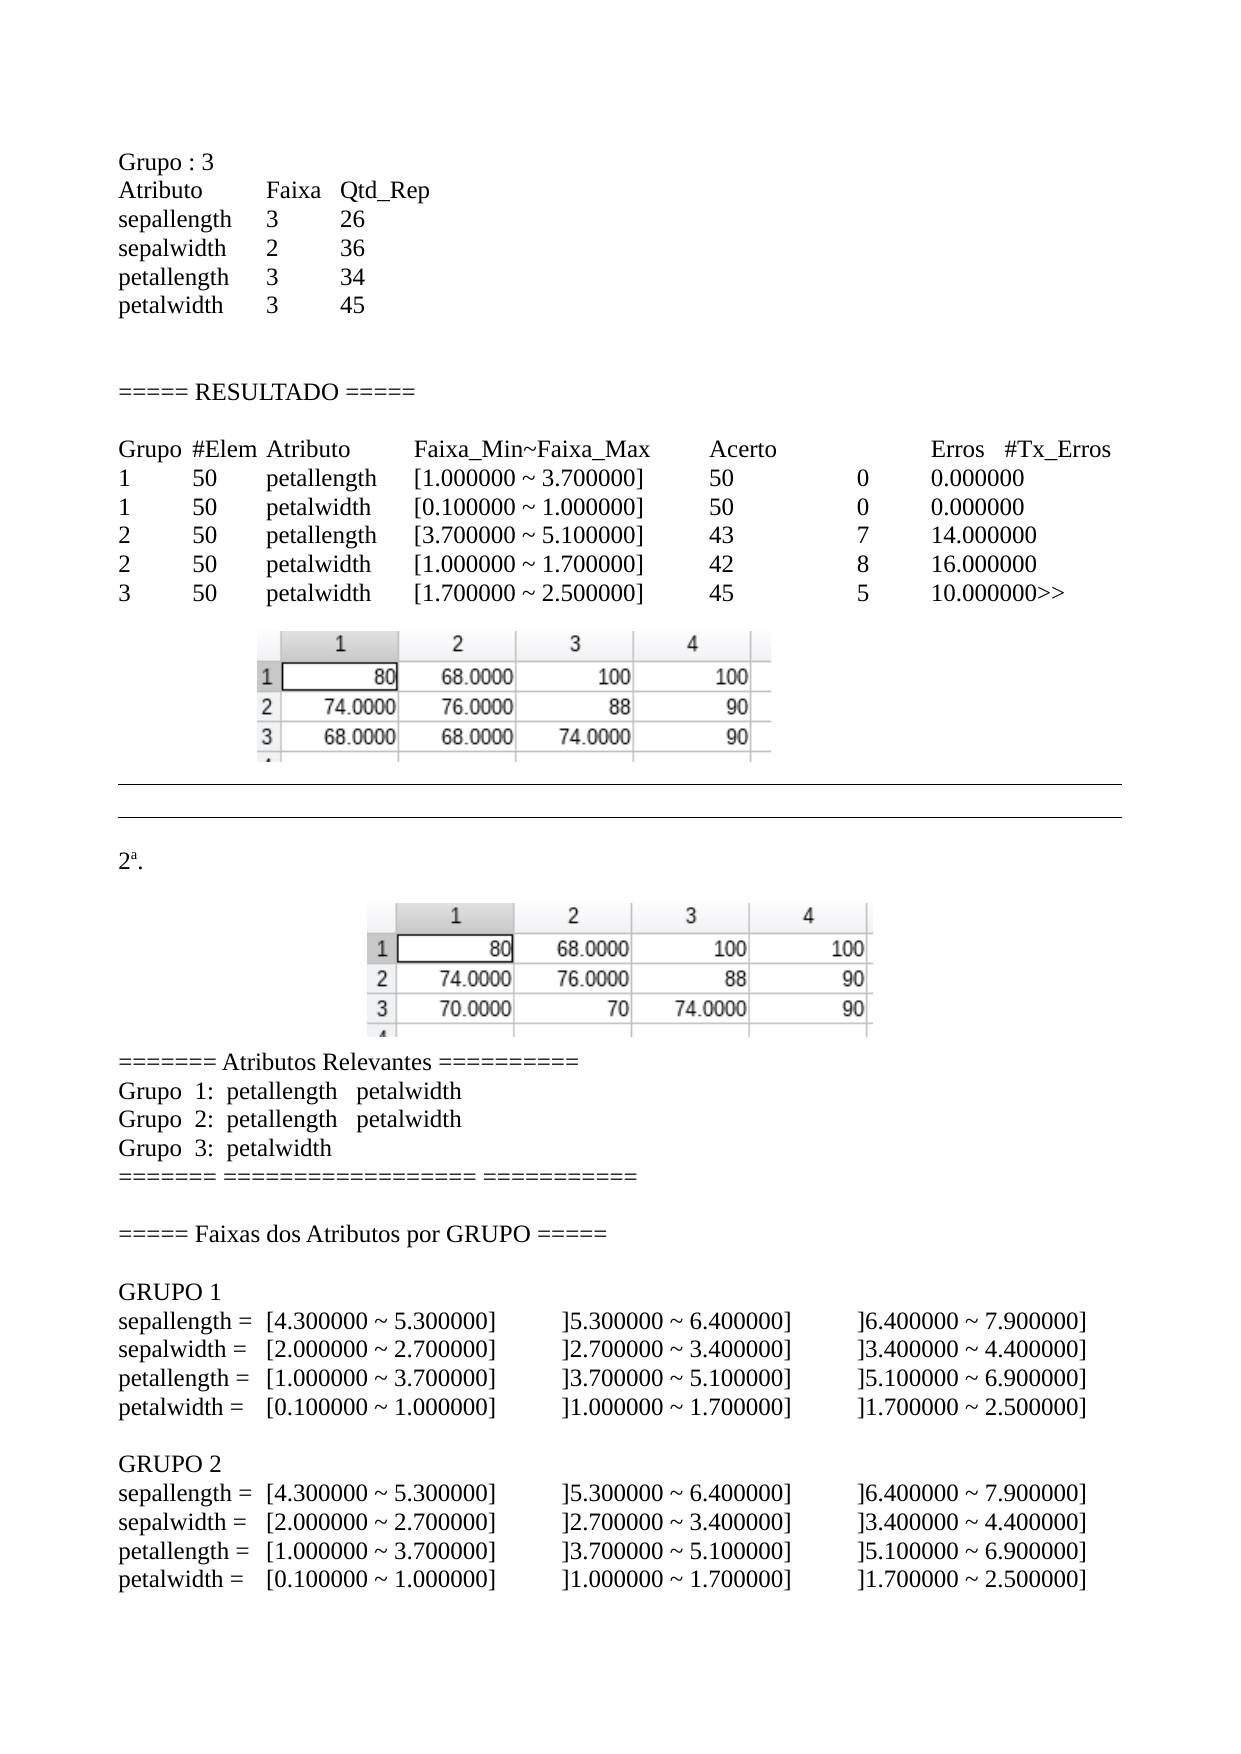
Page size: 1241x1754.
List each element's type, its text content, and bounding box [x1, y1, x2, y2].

text sepalwidth = [2.000000 ~ 2.700000] ]2.700000 ~ 3.400000] ]3.400000 ~ 4.400000] [118, 1507, 1122, 1536]
text 1 50 petallength [1.000000 ~ 3.700000] 50 0 0.000000 [118, 463, 1122, 492]
picture [257, 631, 772, 762]
text 2a. [118, 846, 1122, 874]
text petalwidth = [0.100000 ~ 1.000000] ]1.000000 ~ 1.700000] ]1.700000 ~ 2.500000] [118, 1392, 1122, 1421]
text ===== RESULTADO ===== [118, 377, 1122, 406]
text sepallength = [4.300000 ~ 5.300000] ]5.300000 ~ 6.400000] ]6.400000 ~ 7.900000] [118, 1306, 1122, 1334]
text 3 50 petalwidth [1.700000 ~ 2.500000] 45 5 10.000000>> [118, 578, 1122, 607]
text petallength = [1.000000 ~ 3.700000] ]3.700000 ~ 5.100000] ]5.100000 ~ 6.900000] [118, 1536, 1122, 1564]
text ======= Atributos Relevantes ========== [118, 1047, 1122, 1076]
text petalwidth 3 45 [118, 291, 1122, 319]
text 2 50 petallength [3.700000 ~ 5.100000] 43 7 14.000000 [118, 521, 1122, 549]
text Grupo 1: petallength petalwidth [118, 1076, 1122, 1104]
text GRUPO 2 [118, 1449, 1122, 1478]
text 1 50 petalwidth [0.100000 ~ 1.000000] 50 0 0.000000 [118, 492, 1122, 521]
text Grupo 3: petalwidth [118, 1133, 1122, 1162]
text petallength = [1.000000 ~ 3.700000] ]3.700000 ~ 5.100000] ]5.100000 ~ 6.900000] [118, 1363, 1122, 1392]
text Atributo Faixa Qtd_Rep [118, 176, 1122, 204]
text sepallength = [4.300000 ~ 5.300000] ]5.300000 ~ 6.400000] ]6.400000 ~ 7.900000] [118, 1478, 1122, 1507]
text Grupo 2: petallength petalwidth [118, 1104, 1122, 1133]
text GRUPO 1 [118, 1277, 1122, 1306]
text Grupo #Elem Atributo Faixa_Min~Faixa_Max Acerto Erros #Tx_Erros [118, 434, 1122, 463]
text Grupo : 3 [118, 147, 1122, 176]
text sepalwidth = [2.000000 ~ 2.700000] ]2.700000 ~ 3.400000] ]3.400000 ~ 4.400000] [118, 1334, 1122, 1363]
text sepalwidth 2 36 [118, 233, 1122, 262]
text 2 50 petalwidth [1.000000 ~ 1.700000] 42 8 16.000000 [118, 549, 1122, 578]
text sepallength 3 26 [118, 204, 1122, 233]
text ======= ================== =========== [118, 1162, 1122, 1191]
text ===== Faixas dos Atributos por GRUPO ===== [118, 1219, 1122, 1248]
picture [367, 903, 874, 1037]
text petallength 3 34 [118, 262, 1122, 291]
text petalwidth = [0.100000 ~ 1.000000] ]1.000000 ~ 1.700000] ]1.700000 ~ 2.500000] [118, 1564, 1122, 1593]
